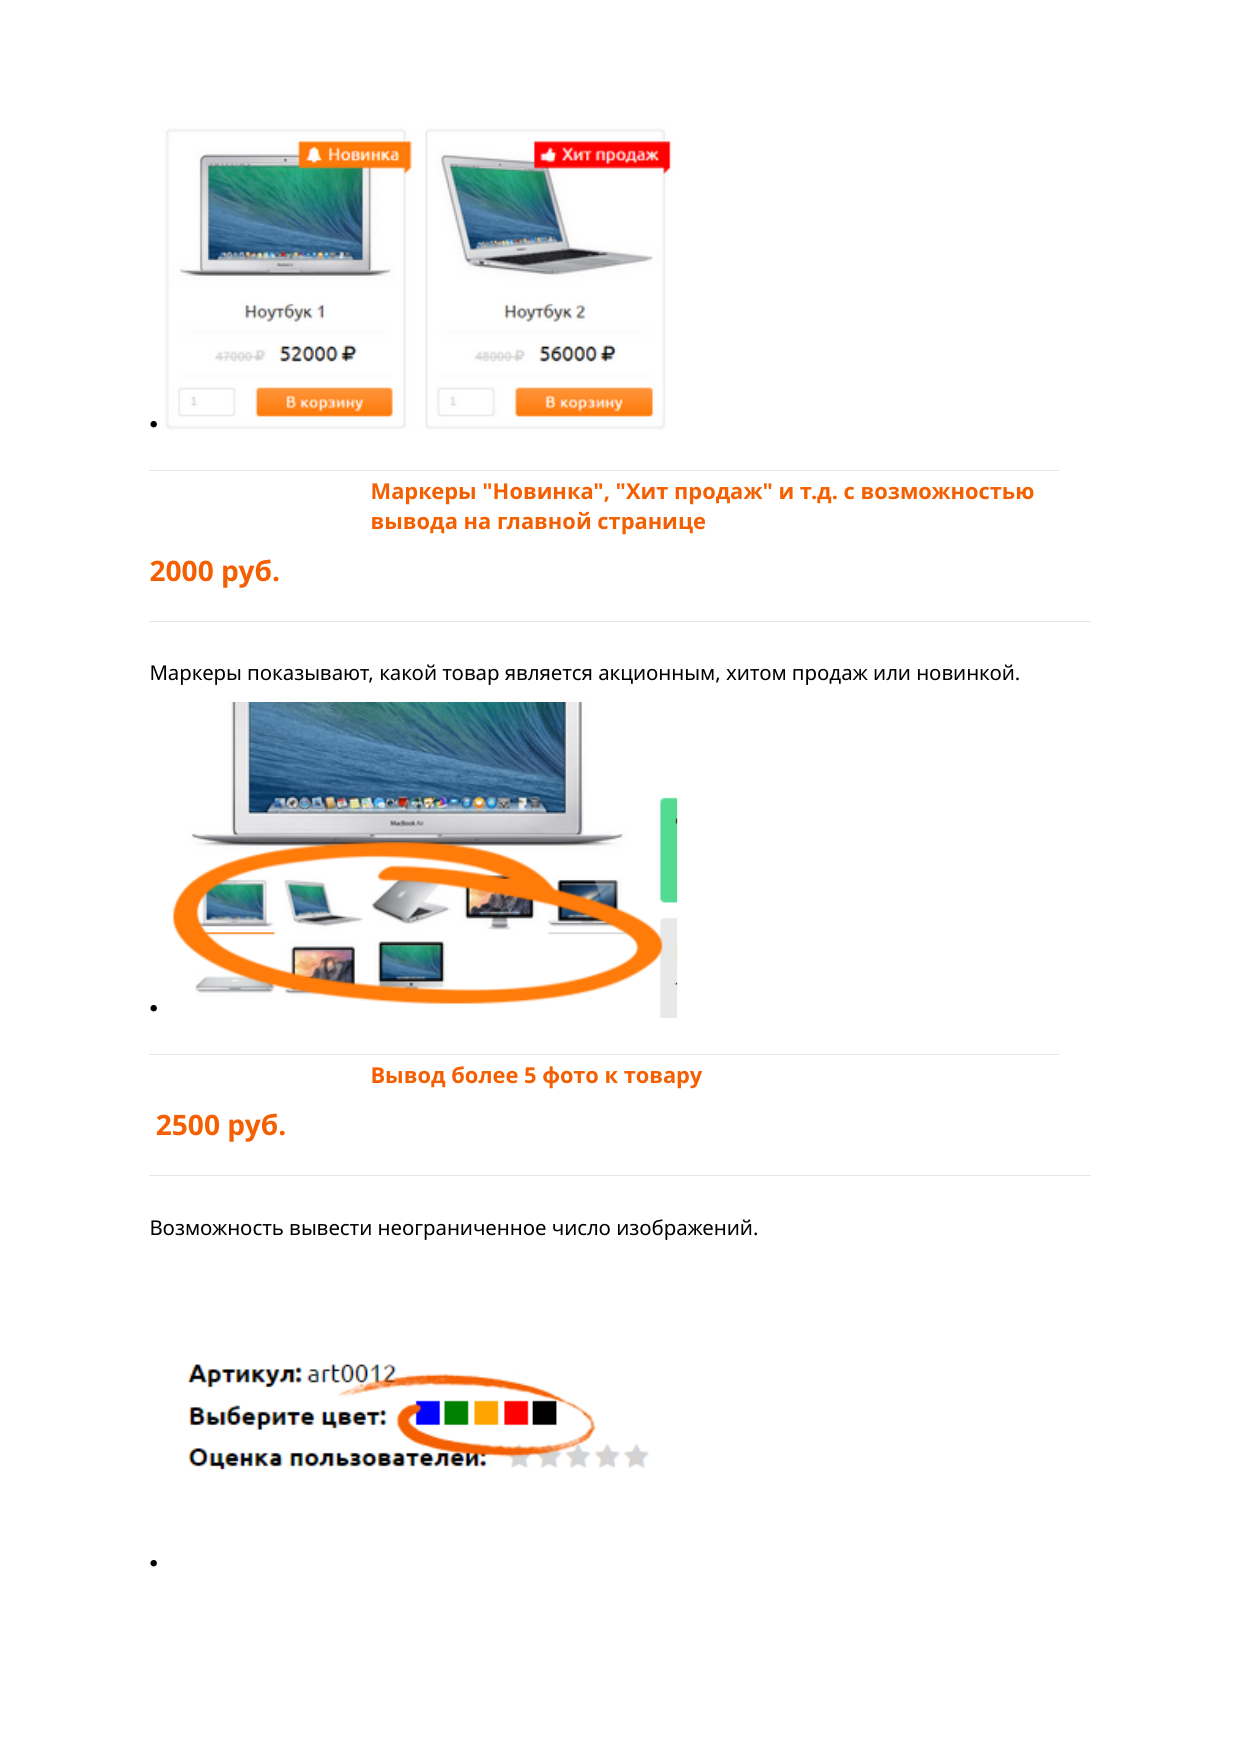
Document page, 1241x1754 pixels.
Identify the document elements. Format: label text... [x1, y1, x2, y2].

list Маркеры показывают, какой товар является акционным, хитом продаж или новинкой. [149, 652, 1075, 687]
subtitle Маркеры "Новинка", "Хит продаж" и т.д. с возможностью вывода на главной странице [341, 476, 1044, 536]
picture [158, 1256, 678, 1572]
subtitle Вывод более 5 фото к товару [341, 1060, 1044, 1090]
picture [158, 118, 678, 434]
list Возможность вывести неограниченное число изображений. [149, 1206, 1075, 1241]
list 2500 руб. [149, 1106, 1091, 1175]
list 2000 руб. [149, 551, 1091, 621]
picture [158, 702, 678, 1018]
